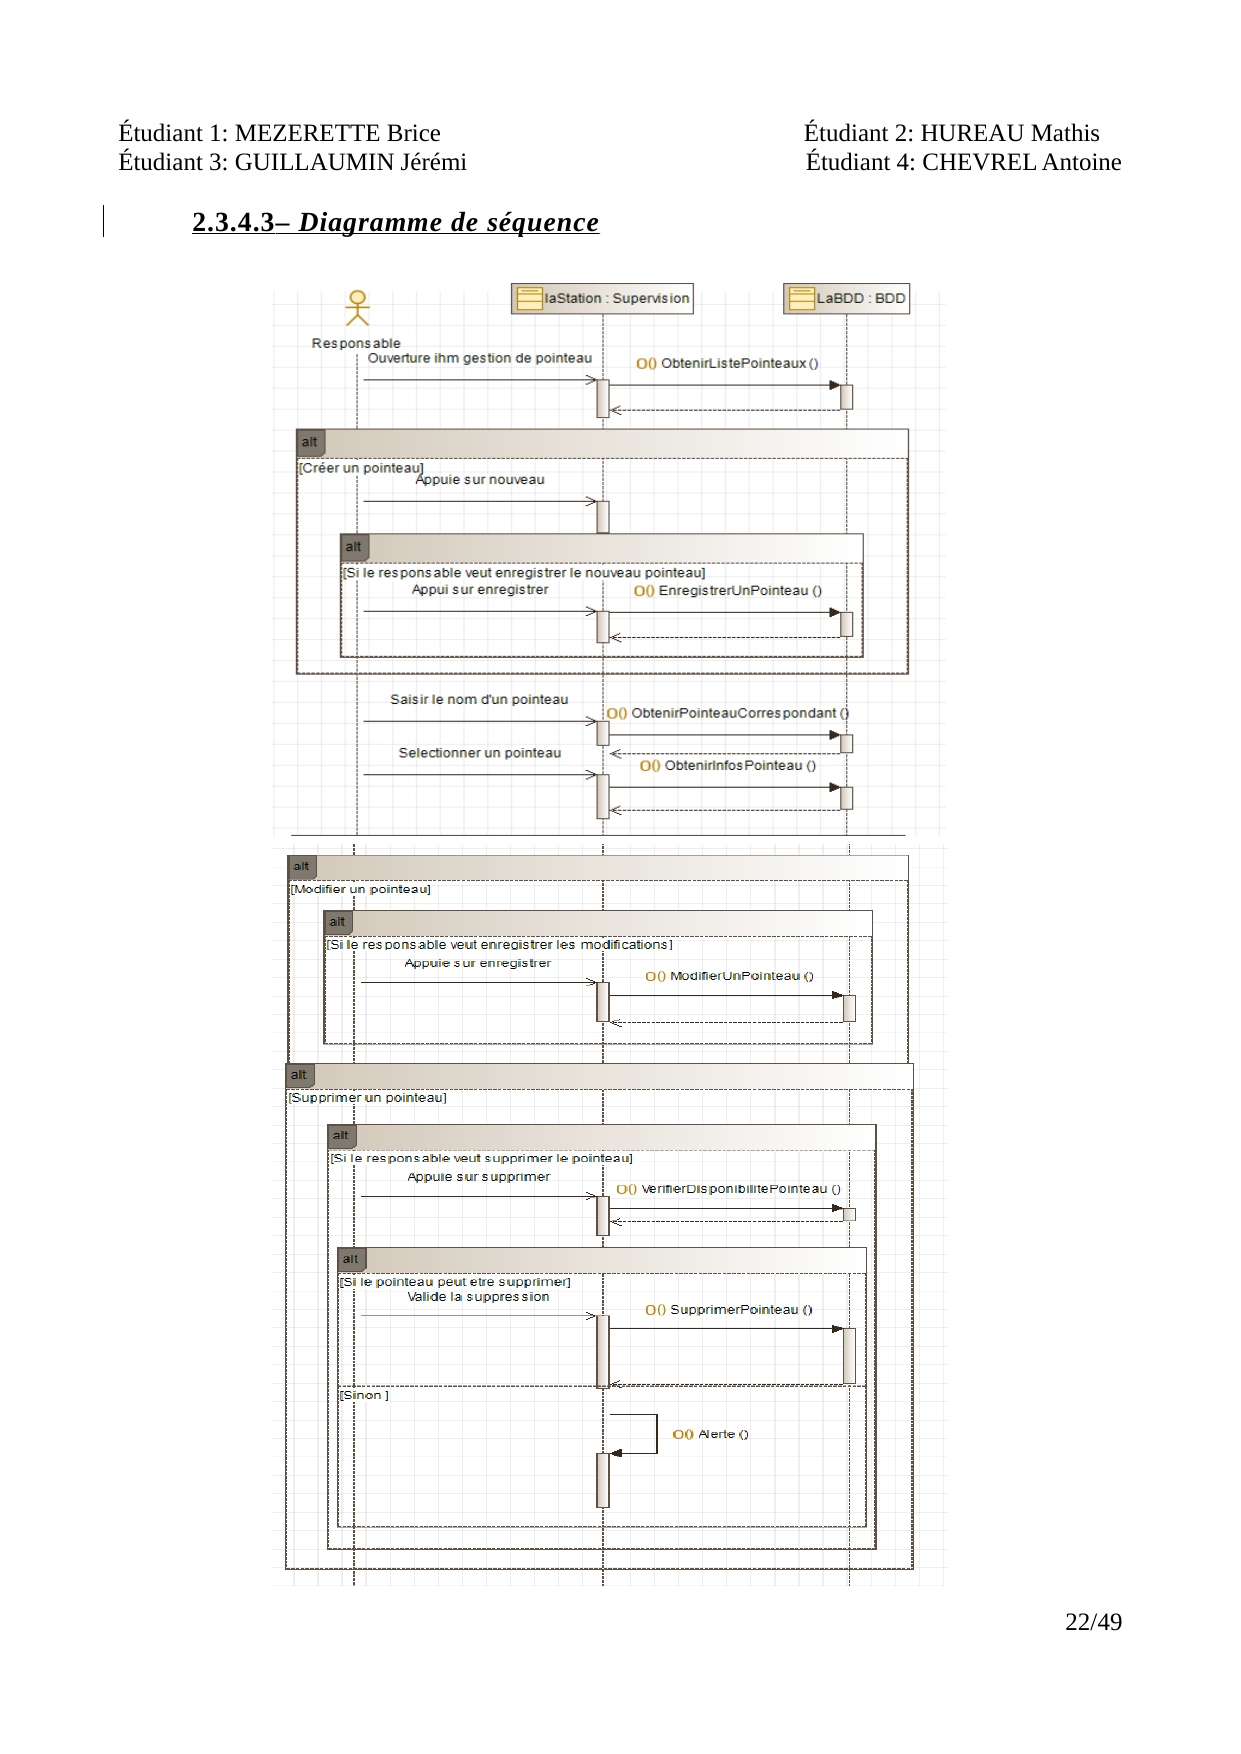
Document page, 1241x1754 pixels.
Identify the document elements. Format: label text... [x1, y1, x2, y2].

picture [271, 844, 948, 1586]
picture [271, 283, 946, 836]
subtitle 2.3.4.3– Diagramme de séquence [118, 205, 1122, 237]
